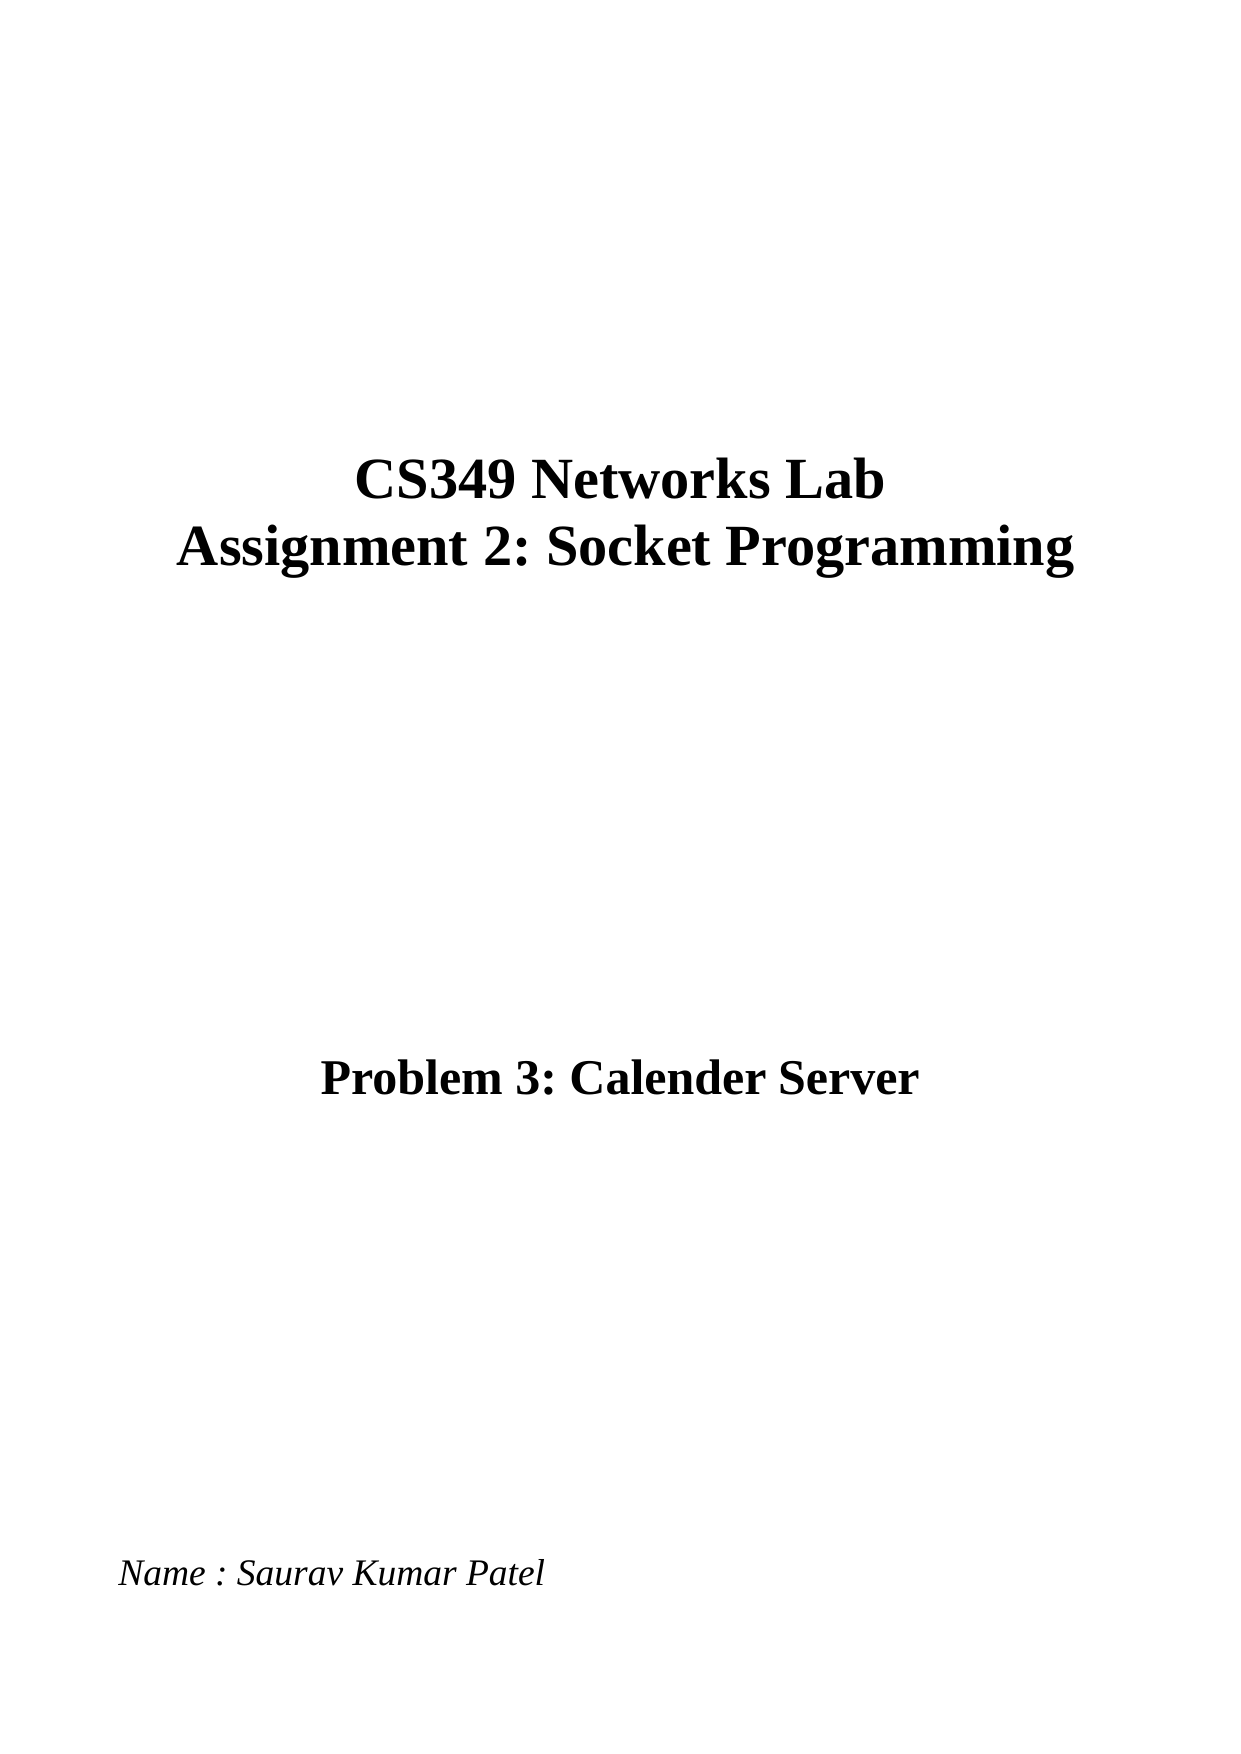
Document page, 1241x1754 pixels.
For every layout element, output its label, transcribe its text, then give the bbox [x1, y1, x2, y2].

text Name : Saurav Kumar Patel [118, 1551, 1122, 1594]
text CS349 Networks Lab [118, 444, 1122, 511]
text Assignment 2: Socket Programming [118, 511, 1122, 578]
text Problem 3: Calender Server [118, 1048, 1122, 1105]
